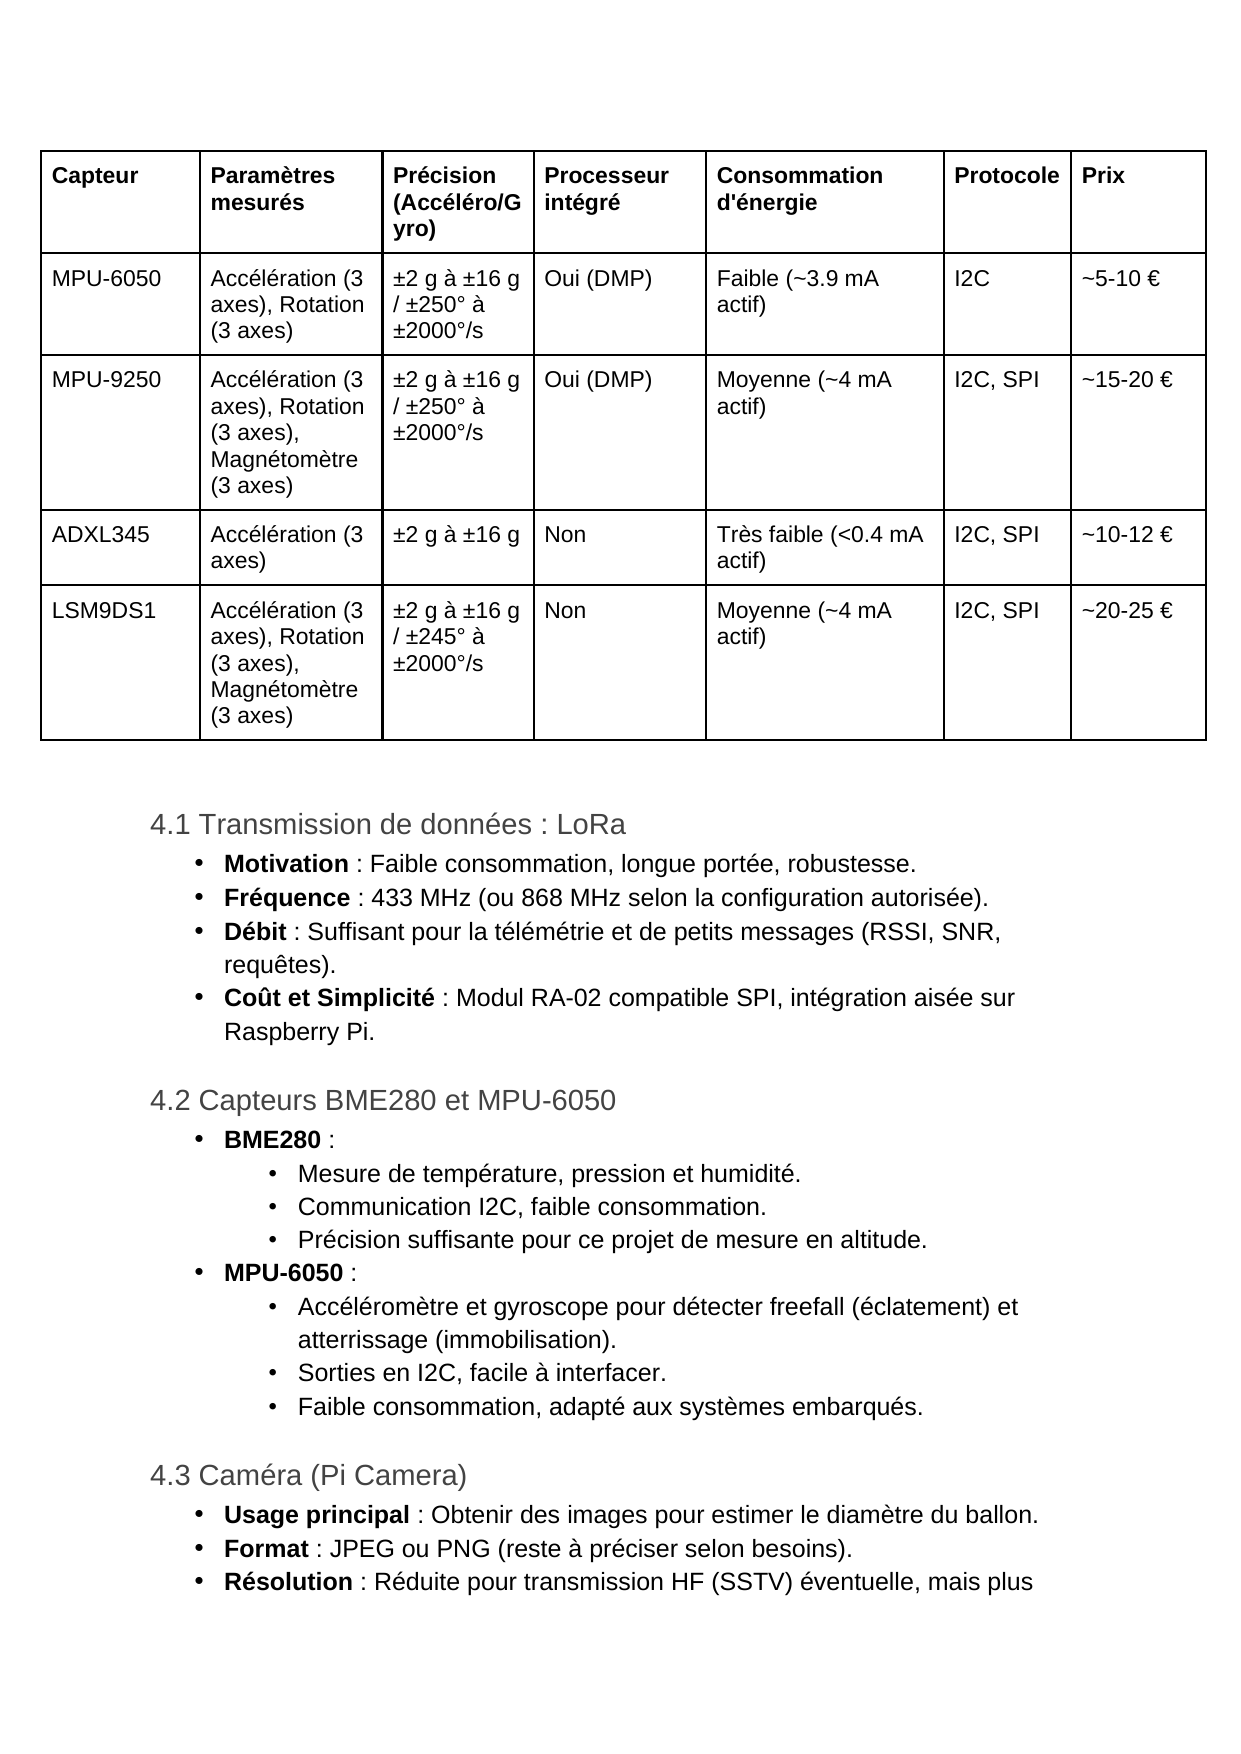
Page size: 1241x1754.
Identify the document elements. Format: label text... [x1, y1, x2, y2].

list BME280 : [194, 1125, 1090, 1155]
table_header Consommation d'énergie [707, 152, 943, 252]
table_cell ±2 g à ±16 g / ±250° à ±2000°/s [384, 356, 533, 509]
table_cell Moyenne (~4 mA actif) [707, 586, 943, 739]
table_cell ~20-25 € [1072, 586, 1205, 739]
list Mesure de température, pression et humidité. [268, 1159, 1090, 1188]
table_cell I2C, SPI [945, 511, 1070, 584]
table_cell Non [535, 586, 705, 739]
table_cell ±2 g à ±16 g / ±250° à ±2000°/s [384, 254, 533, 354]
table_cell I2C [945, 254, 1070, 354]
list MPU-6050 : [194, 1258, 1090, 1288]
table_cell Oui (DMP) [535, 356, 705, 509]
table_cell Accélération (3 axes) [201, 511, 381, 584]
table_cell Accélération (3 axes), Rotation (3 axes) [201, 254, 381, 354]
list Précision suffisante pour ce projet de mesure en altitude. [268, 1225, 1090, 1254]
table_header Protocole [945, 152, 1070, 252]
list Débit : Suffisant pour la télémétrie et de petits messages (RSSI, SNR, requêtes). [194, 917, 1090, 979]
table_cell ~15-20 € [1072, 356, 1205, 509]
table_cell Moyenne (~4 mA actif) [707, 356, 943, 509]
list Format : JPEG ou PNG (reste à préciser selon besoins). [194, 1533, 1090, 1563]
list Faible consommation, adapté aux systèmes embarqués. [268, 1391, 1090, 1420]
table_cell ±2 g à ±16 g [384, 511, 533, 584]
table_cell MPU-6050 [42, 254, 199, 354]
list Motivation : Faible consommation, longue portée, robustesse. [194, 849, 1090, 879]
table_cell Non [535, 511, 705, 584]
list Usage principal : Obtenir des images pour estimer le diamètre du ballon. [194, 1500, 1090, 1529]
subtitle 4.1 Transmission de données : LoRa [150, 807, 1090, 841]
table_cell Très faible (<0.4 mA actif) [707, 511, 943, 584]
subtitle 4.2 Capteurs BME280 et MPU-6050 [150, 1083, 1090, 1117]
table_cell Accélération (3 axes), Rotation (3 axes), Magnétomètre (3 axes) [201, 586, 381, 739]
table_cell Oui (DMP) [535, 254, 705, 354]
list Coût et Simplicité : Modul RA-02 compatible SPI, intégration aisée sur Raspberry Pi. [194, 983, 1090, 1046]
table_cell ~5-10 € [1072, 254, 1205, 354]
table_cell Faible (~3.9 mA actif) [707, 254, 943, 354]
table_cell MPU-9250 [42, 356, 199, 509]
list Résolution : Réduite pour transmission HF (SSTV) éventuelle, mais plus [194, 1567, 1090, 1597]
table_header Paramètres mesurés [201, 152, 381, 252]
table_cell Accélération (3 axes), Rotation (3 axes), Magnétomètre (3 axes) [201, 356, 381, 509]
table_cell ADXL345 [42, 511, 199, 584]
table_header Prix [1072, 152, 1205, 252]
table_cell ±2 g à ±16 g / ±245° à ±2000°/s [384, 586, 533, 739]
table_header Capteur [42, 152, 199, 252]
list Communication I2C, faible consommation. [268, 1192, 1090, 1221]
subtitle 4.3 Caméra (Pi Camera) [150, 1458, 1090, 1491]
table_cell LSM9DS1 [42, 586, 199, 739]
table_cell I2C, SPI [945, 586, 1070, 739]
list Fréquence : 433 MHz (ou 868 MHz selon la configuration autorisée). [194, 883, 1090, 912]
list Accéléromètre et gyroscope pour détecter freefall (éclatement) et atterrissage (immobilisation). [268, 1292, 1090, 1354]
table_header Processeur intégré [535, 152, 705, 252]
table_cell ~10-12 € [1072, 511, 1205, 584]
list Sorties en I2C, facile à interfacer. [268, 1358, 1090, 1387]
table_header Précision (Accéléro/Gyro) [384, 152, 533, 252]
table_cell I2C, SPI [945, 356, 1070, 509]
